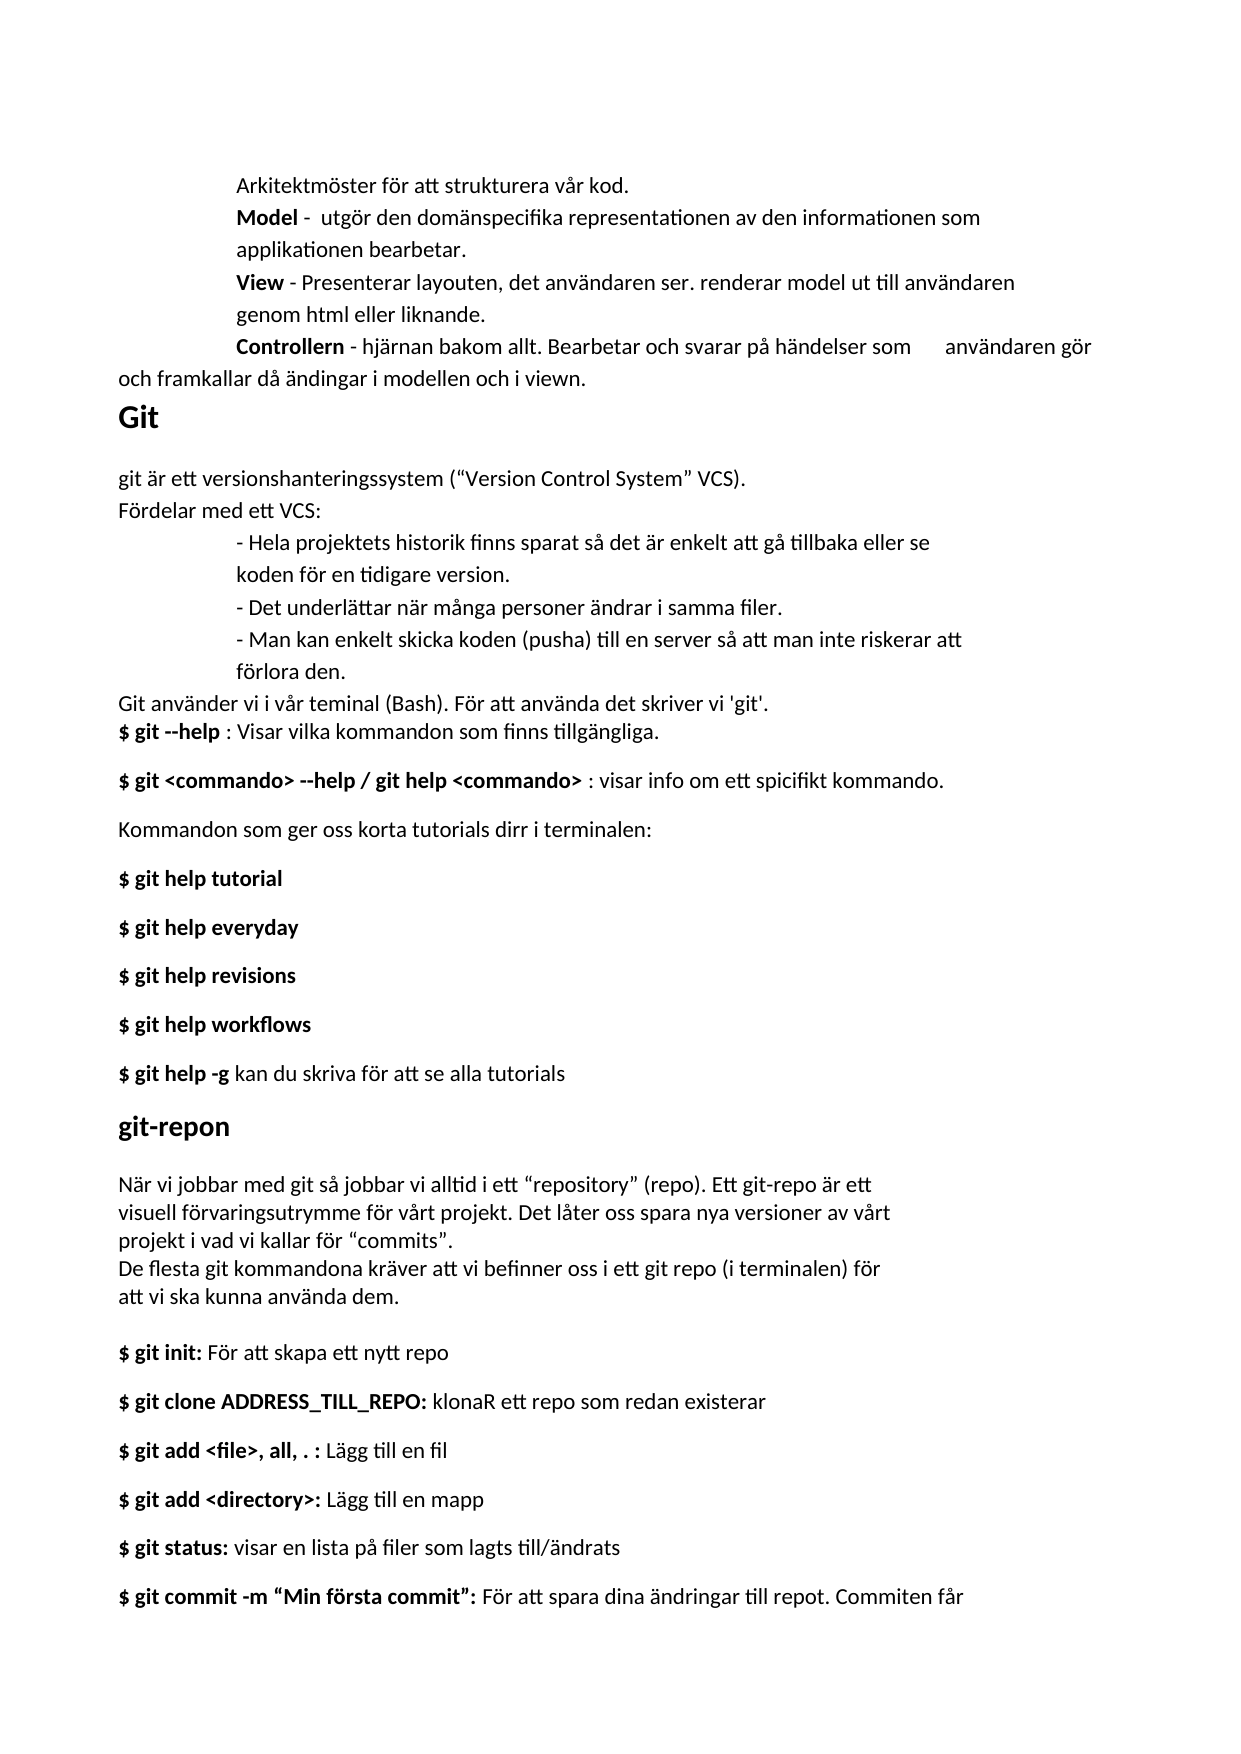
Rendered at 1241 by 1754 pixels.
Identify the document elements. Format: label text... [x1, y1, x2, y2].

text Kommandon som ger oss korta tutorials dirr i terminalen: [118, 815, 1122, 843]
text - Man kan enkelt skicka koden (pusha) till en server så att man inte riskerar att [118, 625, 1122, 653]
text $ git help tutorial [118, 864, 1122, 892]
text $ git add <file>, all, . : Lägg till en fil [118, 1436, 1122, 1464]
text Model - utgör den domänspecifika representationen av den informationen som applikationen bearbetar. [118, 203, 1122, 263]
text Controllern - hjärnan bakom allt. Bearbetar och svarar på händelser som användaren gör och framkallar då ändingar i modellen och i viewn. [118, 332, 1122, 392]
text $ git help revisions [118, 962, 1122, 990]
text koden för en tidigare version. [118, 561, 1122, 589]
text förlora den. [118, 657, 1122, 685]
text Git [118, 396, 1122, 437]
text Fördelar med ett VCS: [118, 496, 1122, 524]
text Git använder vi i vår teminal (Bash). För att använda det skriver vi 'git'. [118, 689, 1122, 717]
text - Hela projektets historik finns sparat så det är enkelt att gå tillbaka eller se [118, 528, 1122, 556]
text $ git <commando> --help / git help <commando> : visar info om ett spicifikt kommando. [118, 766, 1122, 794]
text $ git help -g kan du skriva för att se alla tutorials [118, 1059, 1122, 1087]
text $ git help workflows [118, 1011, 1122, 1038]
text visuell förvaringsutrymme för vårt projekt. Det låter oss spara nya versioner av vårt [118, 1198, 1122, 1226]
text $ git commit -m “Min första commit”: För att spara dina ändringar till repot. Commiten får [118, 1582, 1122, 1610]
text När vi jobbar med git så jobbar vi alltid i ett “repository” (repo). Ett git-repo är ett [118, 1170, 1122, 1198]
text Arkitektmöster för att strukturera vår kod. [118, 171, 1122, 199]
text View - Presenterar layouten, det användaren ser. renderar model ut till användaren genom html eller liknande. [118, 268, 1122, 328]
text $ git status: visar en lista på filer som lagts till/ändrats [118, 1533, 1122, 1562]
text $ git help everyday [118, 913, 1122, 941]
text git-repon [118, 1108, 1122, 1144]
text projekt i vad vi kallar för “commits”. [118, 1226, 1122, 1254]
text $ git --help : Visar vilka kommandon som finns tillgängliga. [118, 717, 1122, 745]
text git är ett versionshanteringssystem (“Version Control System” VCS). [118, 464, 1122, 492]
text $ git clone ADDRESS_TILL_REPO: klonaR ett repo som redan existerar [118, 1387, 1122, 1415]
text - Det underlättar när många personer ändrar i samma filer. [118, 593, 1122, 621]
text De flesta git kommandona kräver att vi befinner oss i ett git repo (i terminalen) för [118, 1254, 1122, 1282]
text $ git init: För att skapa ett nytt repo [118, 1338, 1122, 1366]
text $ git add <directory>: Lägg till en mapp [118, 1485, 1122, 1513]
text att vi ska kunna använda dem. [118, 1282, 1122, 1310]
